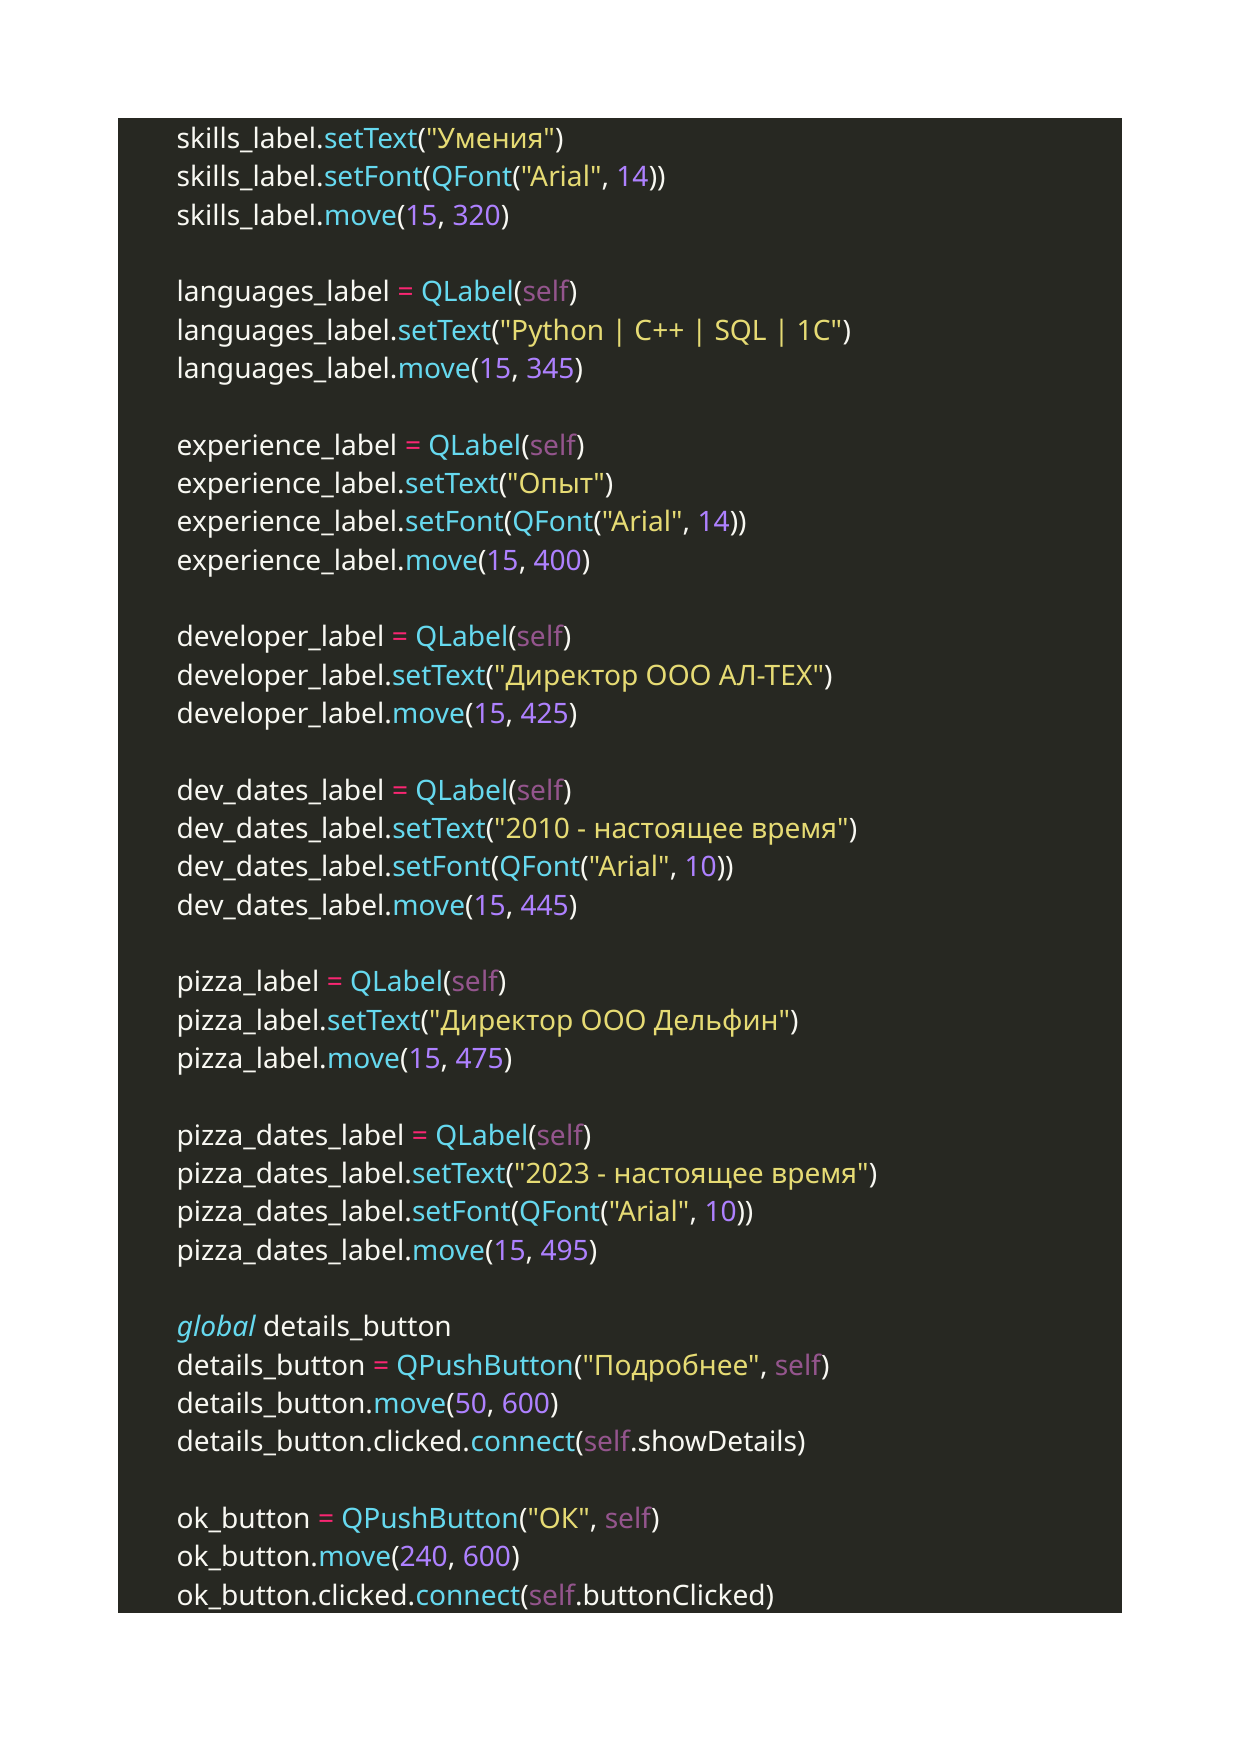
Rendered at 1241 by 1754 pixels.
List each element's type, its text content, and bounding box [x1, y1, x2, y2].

text skills_label.setText("Умения") skills_label.setFont(QFont("Arial", 14)) skills_label.move(15, 320) languages_label = QLabel(self) languages_label.setText("Python | C++ | SQL | 1C") languages_label.move(15, 345) experience_label = QLabel(self) experience_label.setText("Опыт") experience_label.setFont(QFont("Arial", 14)) experience_label.move(15, 400) developer_label = QLabel(self) developer_label.setText("Директор ООО АЛ-ТЕХ") developer_label.move(15, 425) dev_dates_label = QLabel(self) dev_dates_label.setText("2010 - настоящее время") dev_dates_label.setFont(QFont("Arial", 10)) dev_dates_label.move(15, 445) pizza_label = QLabel(self) pizza_label.setText("Директор ООО Дельфин") pizza_label.move(15, 475) pizza_dates_label = QLabel(self) pizza_dates_label.setText("2023 - настоящее время") pizza_dates_label.setFont(QFont("Arial", 10)) pizza_dates_label.move(15, 495) global details_button details_button = QPushButton("Подробнее", self) details_button.move(50, 600) details_button.clicked.connect(self.showDetails) ok_button = QPushButton("ОК", self) ok_button.move(240, 600) ok_button.clicked.connect(self.buttonClicked) [118, 118, 1122, 1613]
